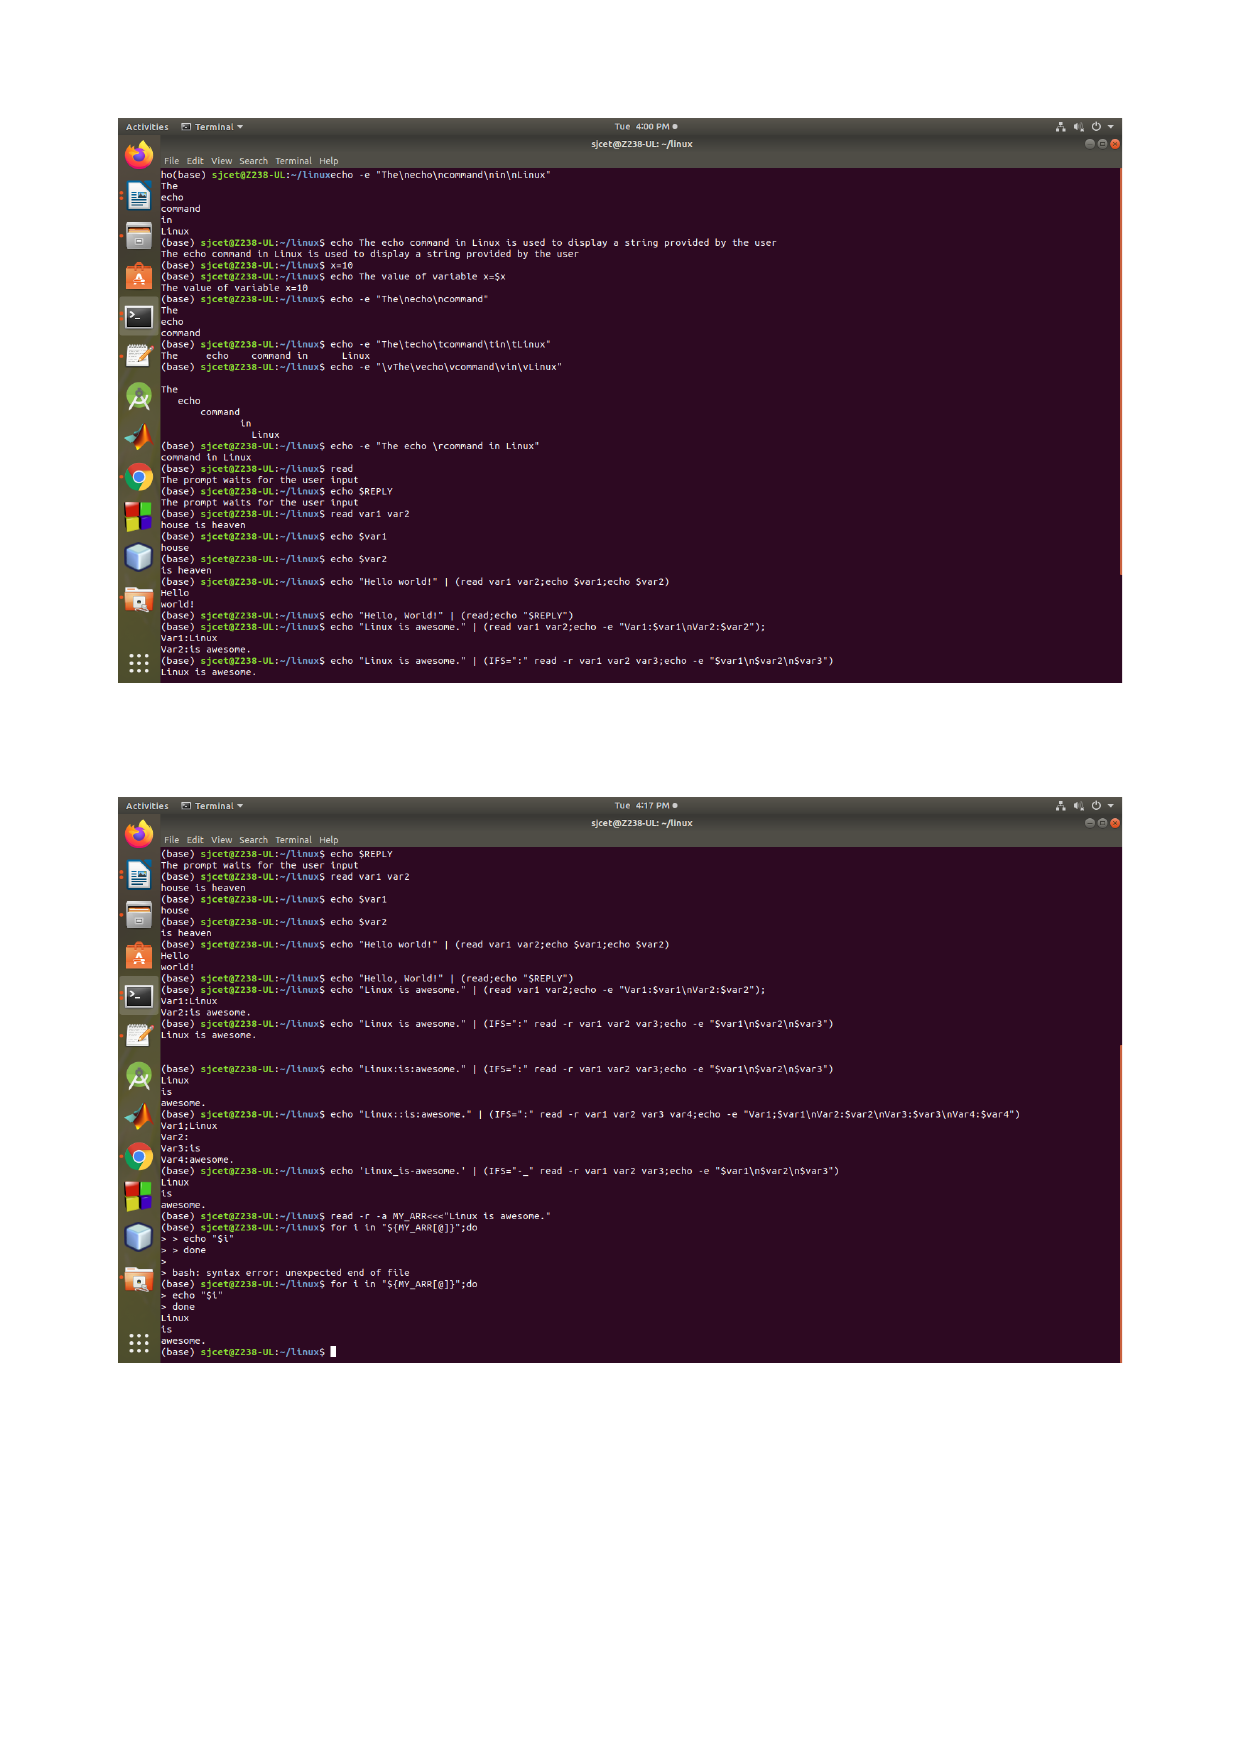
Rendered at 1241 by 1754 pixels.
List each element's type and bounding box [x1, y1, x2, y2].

picture [118, 797, 1123, 1363]
picture [118, 118, 1123, 683]
